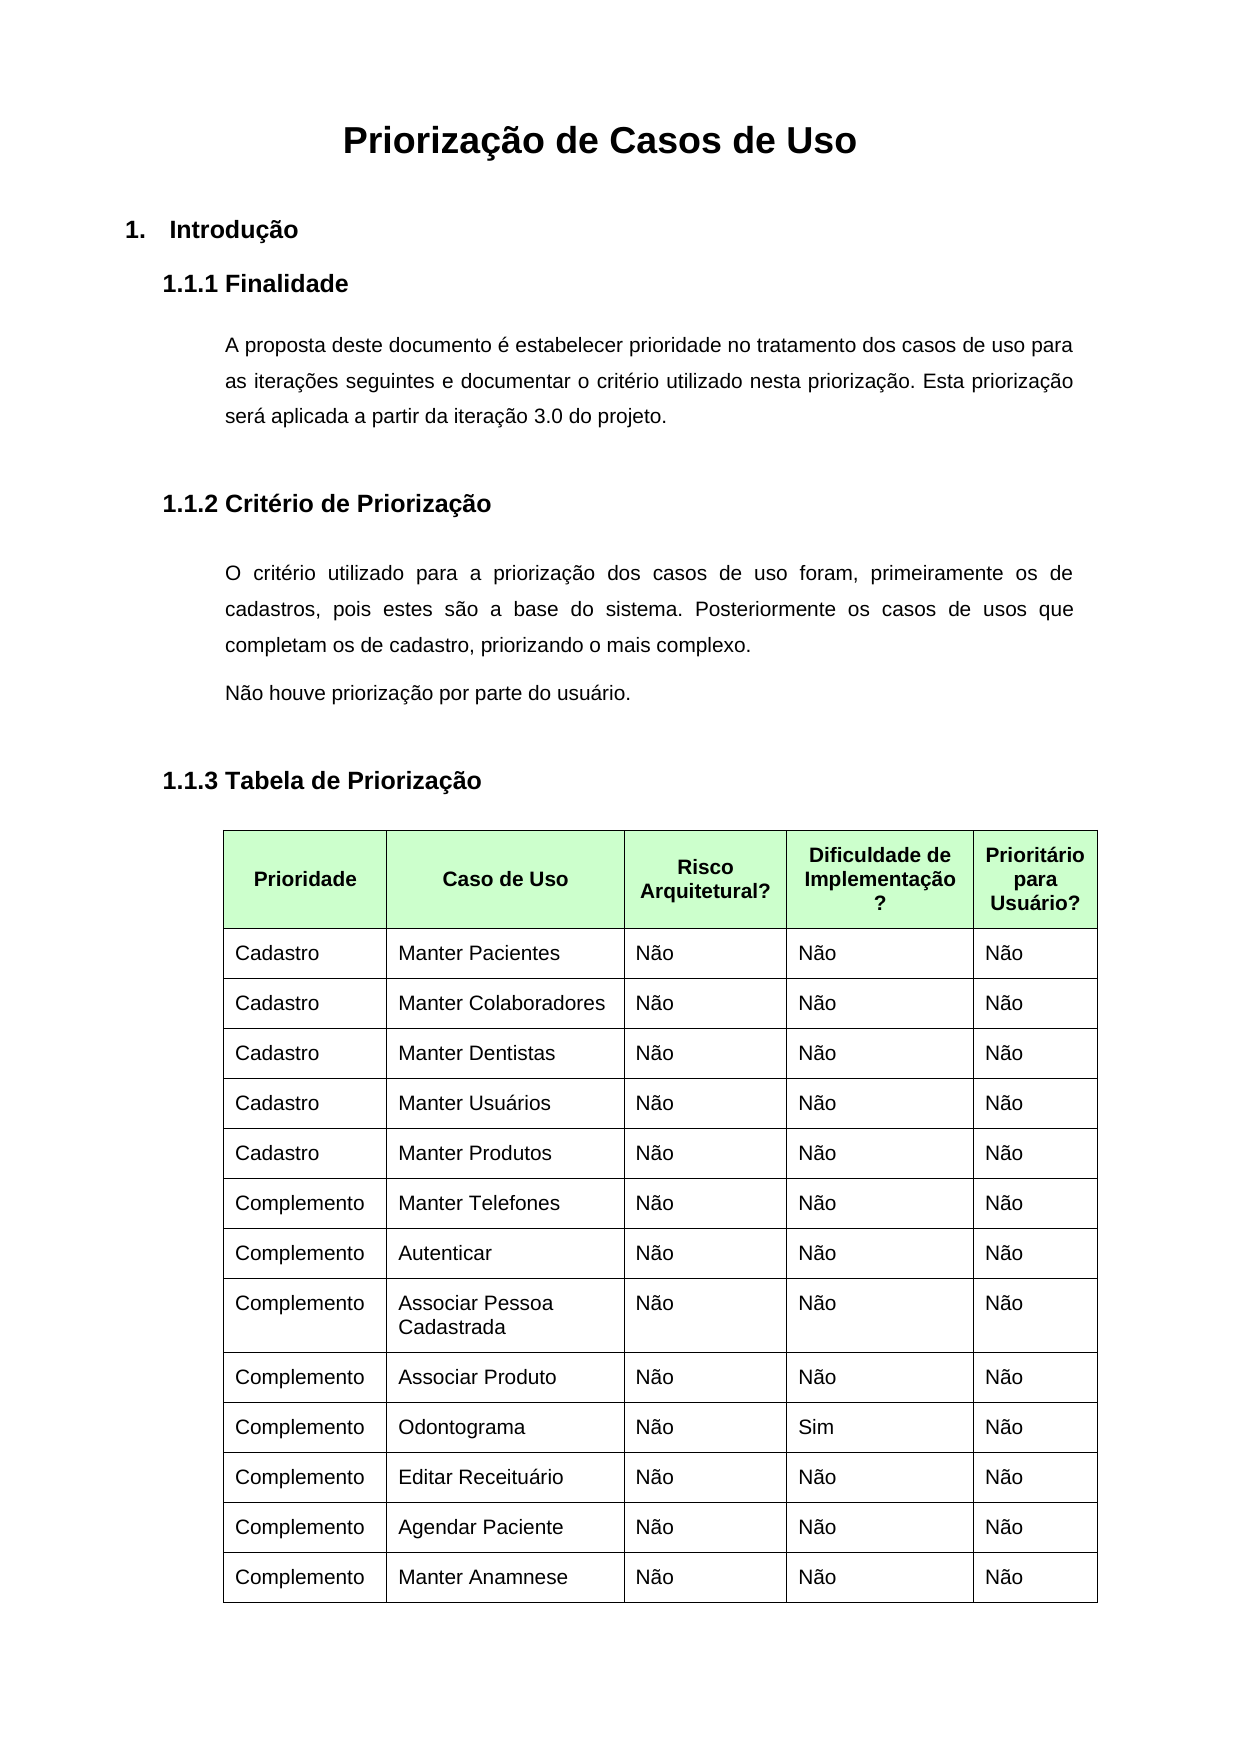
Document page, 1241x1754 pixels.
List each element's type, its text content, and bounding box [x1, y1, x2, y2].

table_cell Não [787, 979, 973, 1028]
table_cell Não [625, 1403, 786, 1452]
table_cell Cadastro [224, 979, 386, 1028]
text Não houve priorização por parte do usuário. [225, 681, 1075, 705]
table_cell Cadastro [224, 1129, 386, 1178]
table_cell Não [625, 1503, 786, 1552]
table_cell Complemento [224, 1403, 386, 1452]
table_cell Não [974, 1079, 1097, 1128]
table_cell Não [974, 1179, 1097, 1228]
table_cell Sim [787, 1403, 973, 1452]
table_cell Complemento [224, 1503, 386, 1552]
table_cell Não [974, 1353, 1097, 1402]
table_cell Não [625, 1229, 786, 1278]
table_cell Não [787, 1553, 973, 1602]
table_header Prioritário para Usuário? [974, 831, 1097, 928]
table_cell Não [625, 1179, 786, 1228]
table_header Risco Arquitetural? [625, 831, 786, 928]
table_cell Não [787, 1453, 973, 1502]
table_cell Não [974, 1453, 1097, 1502]
table_cell Complemento [224, 1453, 386, 1502]
table_cell Cadastro [224, 1029, 386, 1078]
table_cell Manter Pacientes [387, 929, 624, 978]
table_cell Manter Anamnese [387, 1553, 624, 1602]
table_cell Manter Produtos [387, 1129, 624, 1178]
subtitle Critério de Priorização [162, 489, 1075, 518]
table_cell Não [974, 1129, 1097, 1178]
subtitle Introdução [125, 215, 1075, 244]
table_cell Não [787, 1353, 973, 1402]
table_cell Associar Pessoa Cadastrada [387, 1279, 624, 1352]
table_header Prioridade [224, 831, 386, 928]
title Priorização de Casos de Uso [125, 118, 1075, 161]
table_cell Associar Produto [387, 1353, 624, 1402]
table_cell Editar Receituário [387, 1453, 624, 1502]
table_cell Não [787, 1179, 973, 1228]
table_cell Não [974, 1229, 1097, 1278]
table_cell Não [625, 1353, 786, 1402]
table_cell Odontograma [387, 1403, 624, 1452]
table_cell Não [974, 929, 1097, 978]
table_cell Não [625, 1129, 786, 1178]
table_cell Manter Dentistas [387, 1029, 624, 1078]
table_cell Não [974, 979, 1097, 1028]
table_cell Cadastro [224, 929, 386, 978]
table_cell Não [787, 1229, 973, 1278]
table_header Caso de Uso [387, 831, 624, 928]
table_cell Manter Telefones [387, 1179, 624, 1228]
table_cell Não [787, 929, 973, 978]
text O critério utilizado para a priorização dos casos de uso foram, primeiramente os de cadastros, pois estes são a base do sistema. Posteriormente os casos de usos que completam os de cadastro, priorizando o mais complexo. [225, 561, 1075, 657]
table_header Dificuldade de Implementação? [787, 831, 973, 928]
table_cell Complemento [224, 1279, 386, 1352]
table_cell Não [787, 1129, 973, 1178]
table_cell Agendar Paciente [387, 1503, 624, 1552]
table_cell Não [787, 1029, 973, 1078]
subtitle Tabela de Priorização [162, 766, 1075, 795]
table_cell Não [974, 1279, 1097, 1352]
table_cell Complemento [224, 1179, 386, 1228]
table_cell Manter Colaboradores [387, 979, 624, 1028]
table_cell Não [974, 1029, 1097, 1078]
table_cell Complemento [224, 1229, 386, 1278]
table_cell Complemento [224, 1553, 386, 1602]
table_cell Não [974, 1553, 1097, 1602]
table_cell Não [974, 1503, 1097, 1552]
table_cell Não [787, 1279, 973, 1352]
table_cell Não [787, 1503, 973, 1552]
table_cell Não [625, 1453, 786, 1502]
table_cell Autenticar [387, 1229, 624, 1278]
table_cell Não [625, 929, 786, 978]
table_cell Não [787, 1079, 973, 1128]
table_cell Não [625, 1279, 786, 1352]
table_cell Não [625, 1553, 786, 1602]
table_cell Não [625, 1079, 786, 1128]
table_cell Não [625, 979, 786, 1028]
table_cell Manter Usuários [387, 1079, 624, 1128]
subtitle Finalidade [162, 269, 1075, 297]
table_cell Não [974, 1403, 1097, 1452]
table_cell Complemento [224, 1353, 386, 1402]
table_cell Não [625, 1029, 786, 1078]
text A proposta deste documento é estabelecer prioridade no tratamento dos casos de uso para as iterações seguintes e documentar o critério utilizado nesta priorização. Esta priorização será aplicada a partir da iteração 3.0 do projeto. [225, 332, 1075, 428]
table_cell Cadastro [224, 1079, 386, 1128]
